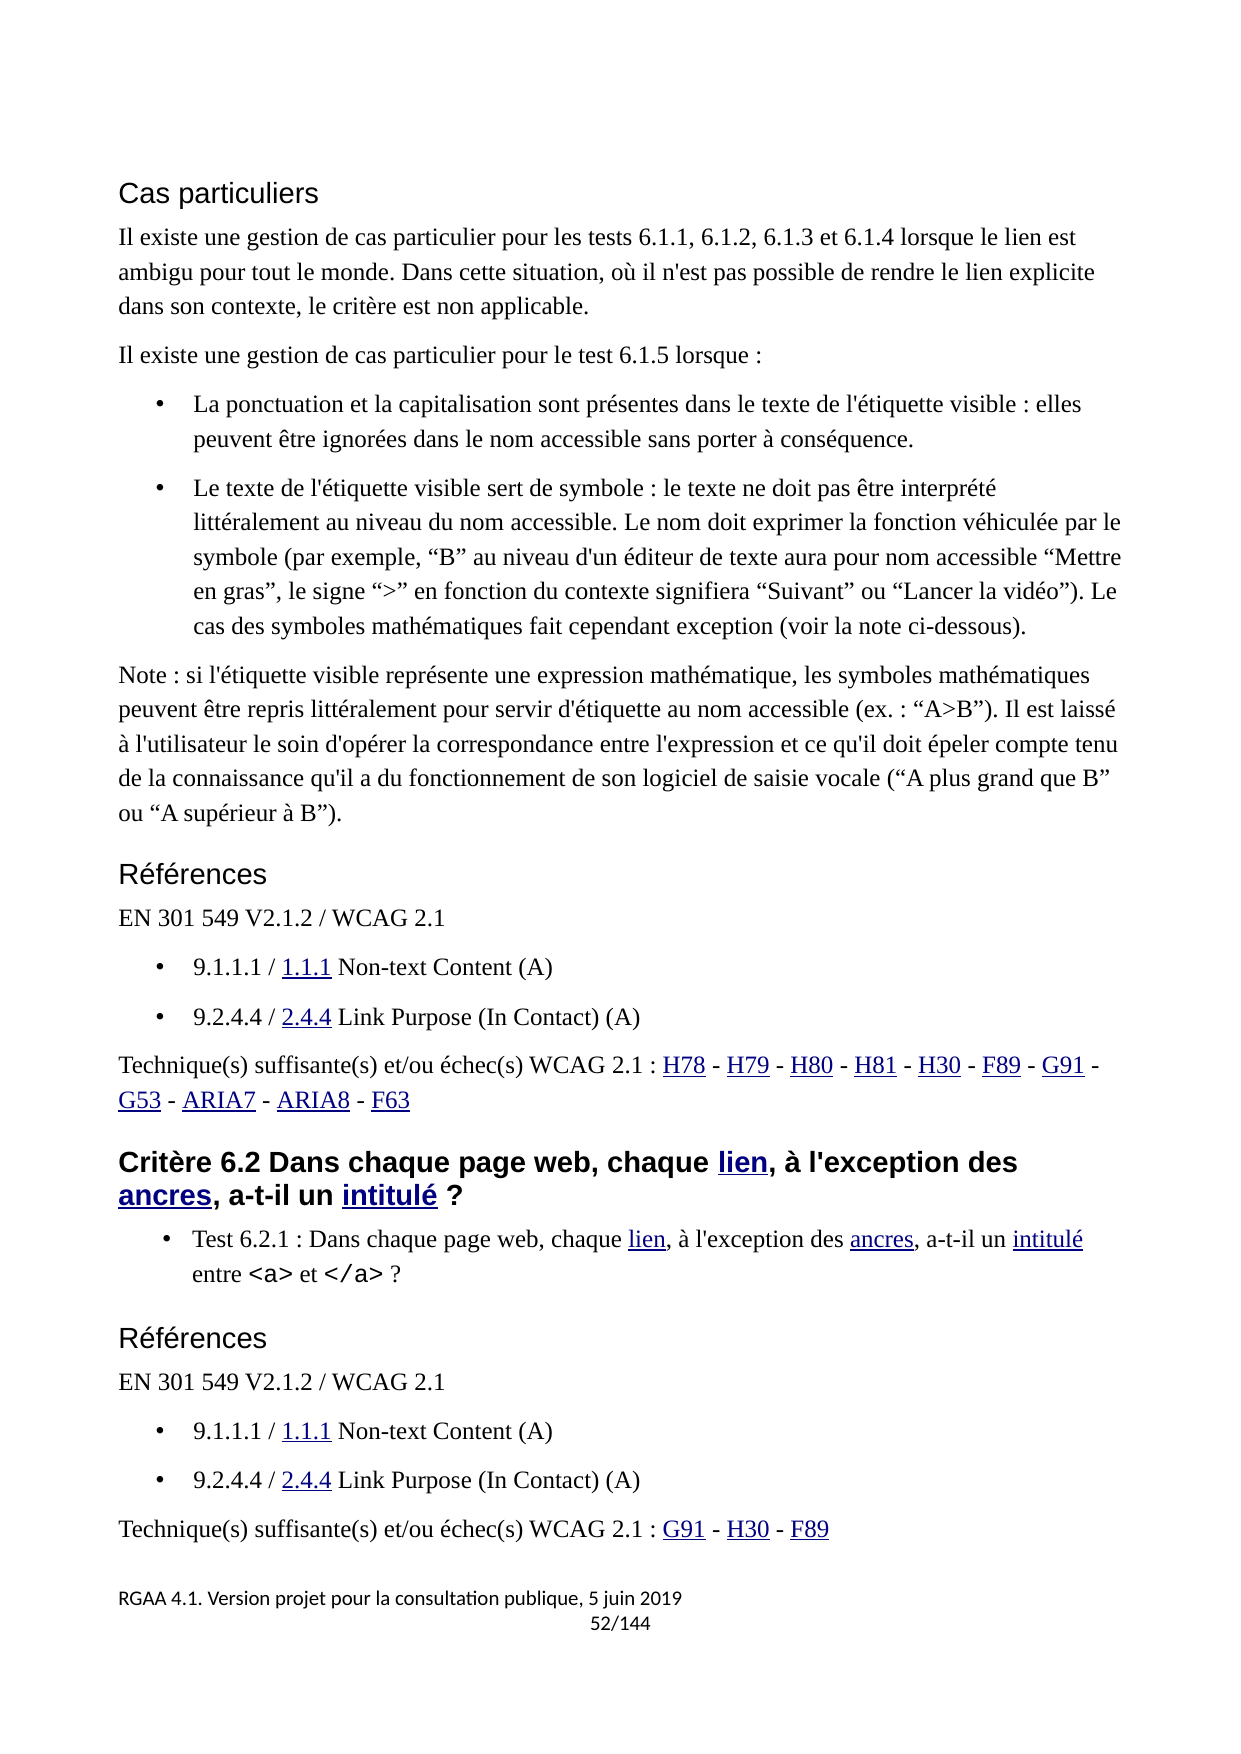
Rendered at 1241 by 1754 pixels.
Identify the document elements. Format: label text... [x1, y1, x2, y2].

list 9.1.1.1 / 1.1.1 Non-text Content (A) [156, 952, 1122, 981]
subtitle Critère 6.2 Dans chaque page web, chaque lien, à l'exception des ancres, a-t-il un intitulé ? [118, 1144, 1122, 1212]
list Le texte de l'étiquette visible sert de symbole : le texte ne doit pas être interprété littéralement au niveau du nom accessible. Le nom doit exprimer la fonction véhiculée par le symbole (par exemple, “B” au niveau d'un éditeur de texte aura pour nom accessible “Mettre en gras”, le signe “>” en fonction du contexte signifiera “Suivant” ou “Lancer la vidéo”). Le cas des symboles mathématiques fait cependant exception (voir la note ci-dessous). [156, 473, 1122, 640]
text Note : si l'étiquette visible représente une expression mathématique, les symboles mathématiques peuvent être repris littéralement pour servir d'étiquette au nom accessible (ex. : “A>B”). Il est laissé à l'utilisateur le soin d'opérer la correspondance entre l'expression et ce qu'il doit épeler compte tenu de la connaissance qu'il a du fonctionnement de son logiciel de saisie vocale (“A plus grand que B” ou “A supérieur à B”). [118, 660, 1122, 827]
subtitle Références [118, 857, 1122, 891]
text Il existe une gestion de cas particulier pour les tests 6.1.1, 6.1.2, 6.1.3 et 6.1.4 lorsque le lien est ambigu pour tout le monde. Dans cette situation, où il n'est pas possible de rendre le lien explicite dans son contexte, le critère est non applicable. [118, 222, 1122, 320]
text EN 301 549 V2.1.2 / WCAG 2.1 [118, 1367, 1122, 1395]
text EN 301 549 V2.1.2 / WCAG 2.1 [118, 903, 1122, 932]
list 9.2.4.4 / 2.4.4 Link Purpose (In Contact) (A) [156, 1002, 1122, 1030]
text Il existe une gestion de cas particulier pour le test 6.1.5 lorsque : [118, 340, 1122, 369]
list La ponctuation et la capitalisation sont présentes dans le texte de l'étiquette visible : elles peuvent être ignorées dans le nom accessible sans porter à conséquence. [156, 389, 1122, 453]
text Technique(s) suffisante(s) et/ou échec(s) WCAG 2.1 : G91 - H30 - F89 [118, 1514, 1122, 1543]
list 9.1.1.1 / 1.1.1 Non-text Content (A) [156, 1416, 1122, 1444]
list 9.2.4.4 / 2.4.4 Link Purpose (In Contact) (A) [156, 1465, 1122, 1493]
list Test 6.2.1 : Dans chaque page web, chaque lien, à l'exception des ancres, a-t-il un intitulé entre <a> et </a> ? [162, 1224, 1122, 1289]
text Technique(s) suffisante(s) et/ou échec(s) WCAG 2.1 : H78 - H79 - H80 - H81 - H30 - F89 - G91 - G53 - ARIA7 - ARIA8 - F63 [118, 1051, 1122, 1114]
subtitle Cas particuliers [118, 176, 1122, 210]
subtitle Références [118, 1321, 1122, 1354]
